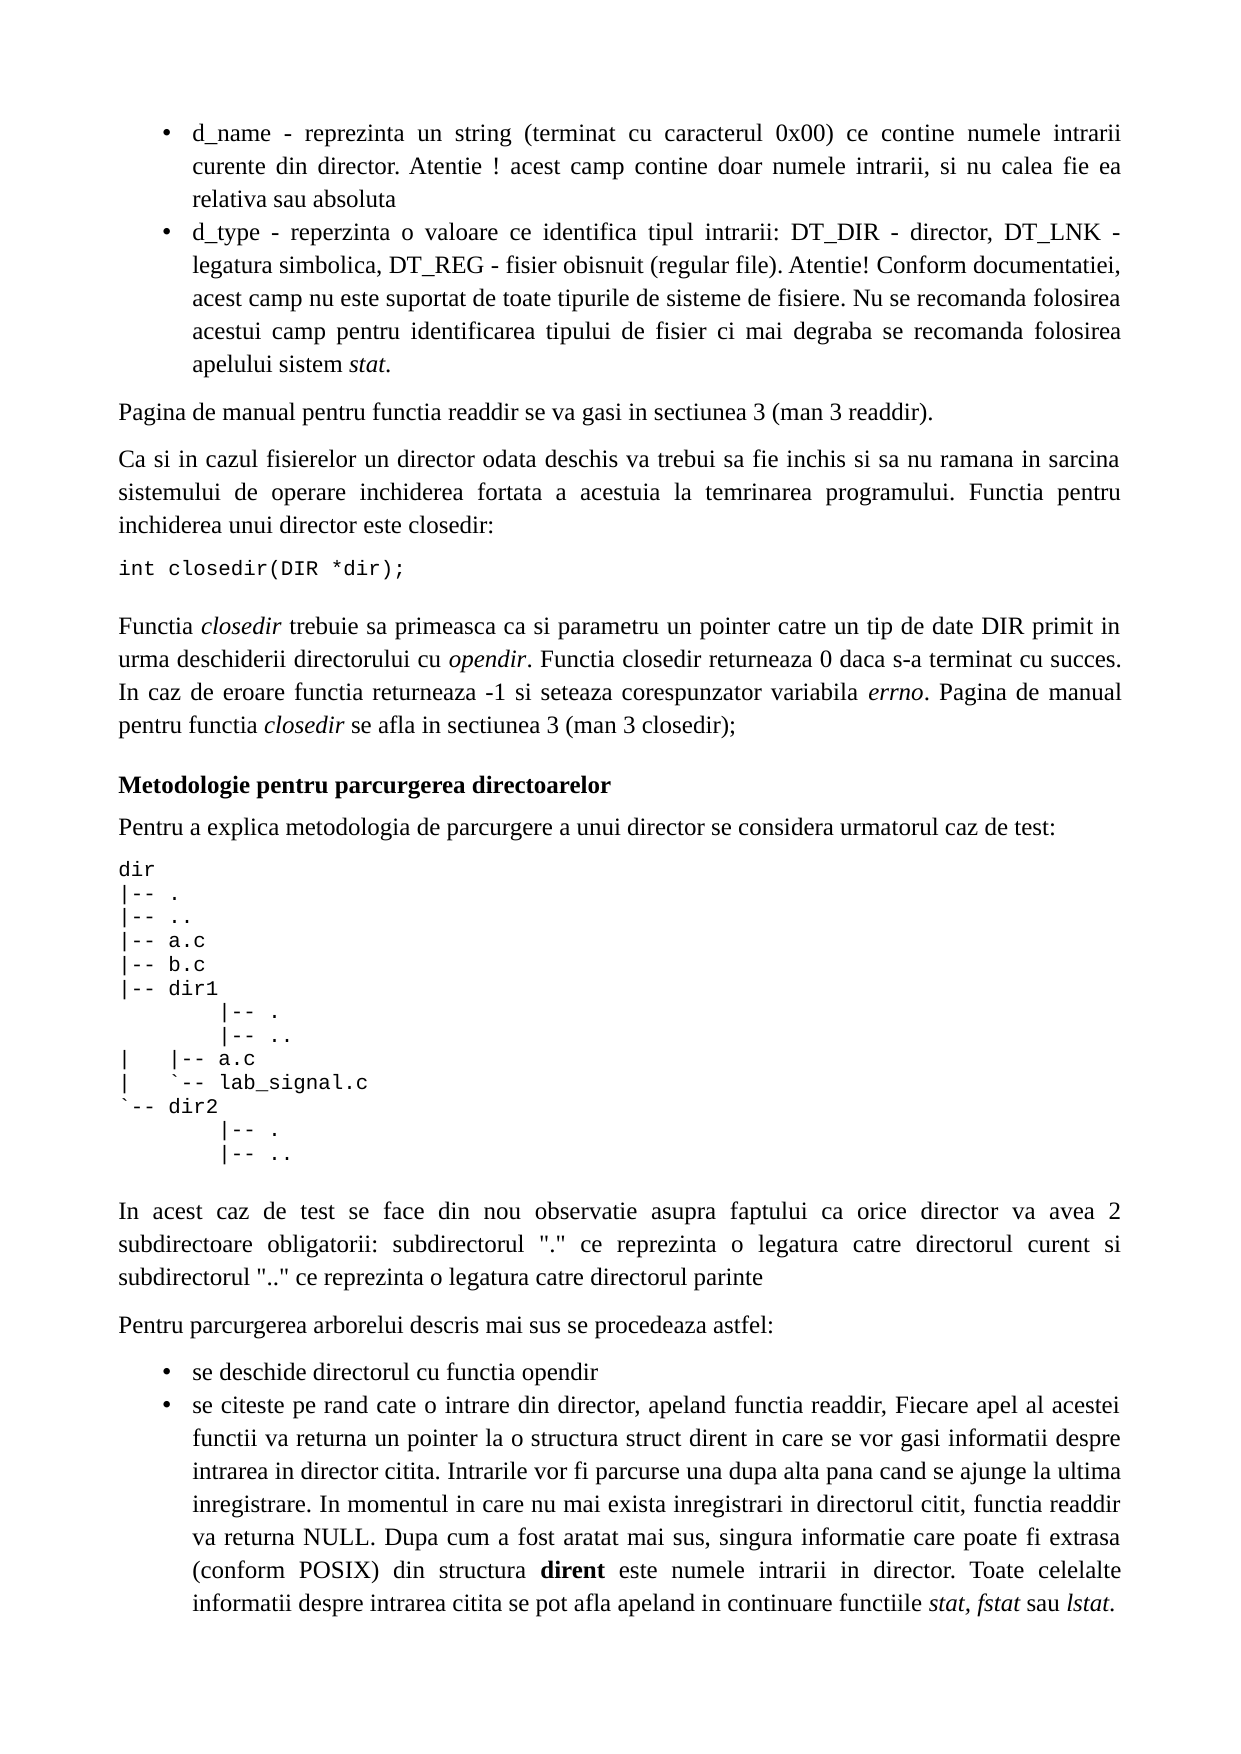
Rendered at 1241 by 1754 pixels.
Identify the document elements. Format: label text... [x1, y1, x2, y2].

text | |-- a.c [118, 1048, 1122, 1072]
text |-- . [118, 1119, 1122, 1143]
text dir [118, 859, 1122, 883]
list se deschide directorul cu functia opendir [162, 1357, 1122, 1386]
text Pentru a explica metodologia de parcurgere a unui director se considera urmatorul caz de test: [118, 812, 1122, 840]
text |-- . [118, 1001, 1122, 1025]
list d_name - reprezinta un string (terminat cu caracterul 0x00) ce contine numele intrarii curente din director. Atentie ! acest camp contine doar numele intrarii, si nu calea fie ea relativa sau absoluta [162, 118, 1122, 213]
text Functia closedir trebuie sa primeasca ca si parametru un pointer catre un tip de date DIR primit in urma deschiderii directorului cu opendir. Functia closedir returneaza 0 daca s-a terminat cu succes. In caz de eroare functia returneaza -1 si seteaza corespunzator variabila errno. Pagina de manual pentru functia closedir se afla in sectiunea 3 (man 3 closedir); [118, 611, 1122, 739]
list se citeste pe rand cate o intrare din director, apeland functia readdir, Fiecare apel al acestei functii va returna un pointer la o structura struct dirent in care se vor gasi informatii despre intrarea in director citita. Intrarile vor fi parcurse una dupa alta pana cand se ajunge la ultima inregistrare. In momentul in care nu mai exista inregistrari in directorul citit, functia readdir va returna NULL. Dupa cum a fost aratat mai sus, singura informatie care poate fi extrasa (conform POSIX) din structura dirent este numele intrarii in director. Toate celelalte informatii despre intrarea citita se pot afla apeland in continuare functiile stat, fstat sau lstat. [162, 1390, 1122, 1617]
text Pagina de manual pentru functia readdir se va gasi in sectiunea 3 (man 3 readdir). [118, 397, 1122, 426]
subtitle Metodologie pentru parcurgerea directoarelor [118, 770, 1122, 799]
text |-- b.c [118, 954, 1122, 977]
text |-- . [118, 883, 1122, 907]
text Pentru parcurgerea arborelui descris mai sus se procedeaza astfel: [118, 1310, 1122, 1338]
text |-- .. [118, 1143, 1122, 1167]
text |-- a.c [118, 930, 1122, 954]
text Ca si in cazul fisierelor un director odata deschis va trebui sa fie inchis si sa nu ramana in sarcina sistemului de operare inchiderea fortata a acestuia la temrinarea programului. Functia pentru inchiderea unui director este closedir: [118, 444, 1122, 539]
text |-- .. [118, 907, 1122, 930]
text `-- dir2 [118, 1096, 1122, 1119]
text |-- dir1 [118, 977, 1122, 1001]
text In acest caz de test se face din nou observatie asupra faptului ca orice director va avea 2 subdirectoare obligatorii: subdirectorul "." ce reprezinta o legatura catre directorul curent si subdirectorul ".." ce reprezinta o legatura catre directorul parinte [118, 1196, 1122, 1291]
list d_type - reperzinta o valoare ce identifica tipul intrarii: DT_DIR - director, DT_LNK - legatura simbolica, DT_REG - fisier obisnuit (regular file). Atentie! Conform documentatiei, acest camp nu este suportat de toate tipurile de sisteme de fisiere. Nu se recomanda folosirea acestui camp pentru identificarea tipului de fisier ci mai degraba se recomanda folosirea apelului sistem stat. [162, 217, 1122, 378]
text int closedir(DIR *dir); [118, 558, 1122, 582]
text |-- .. [118, 1025, 1122, 1048]
text | `-- lab_signal.c [118, 1072, 1122, 1096]
